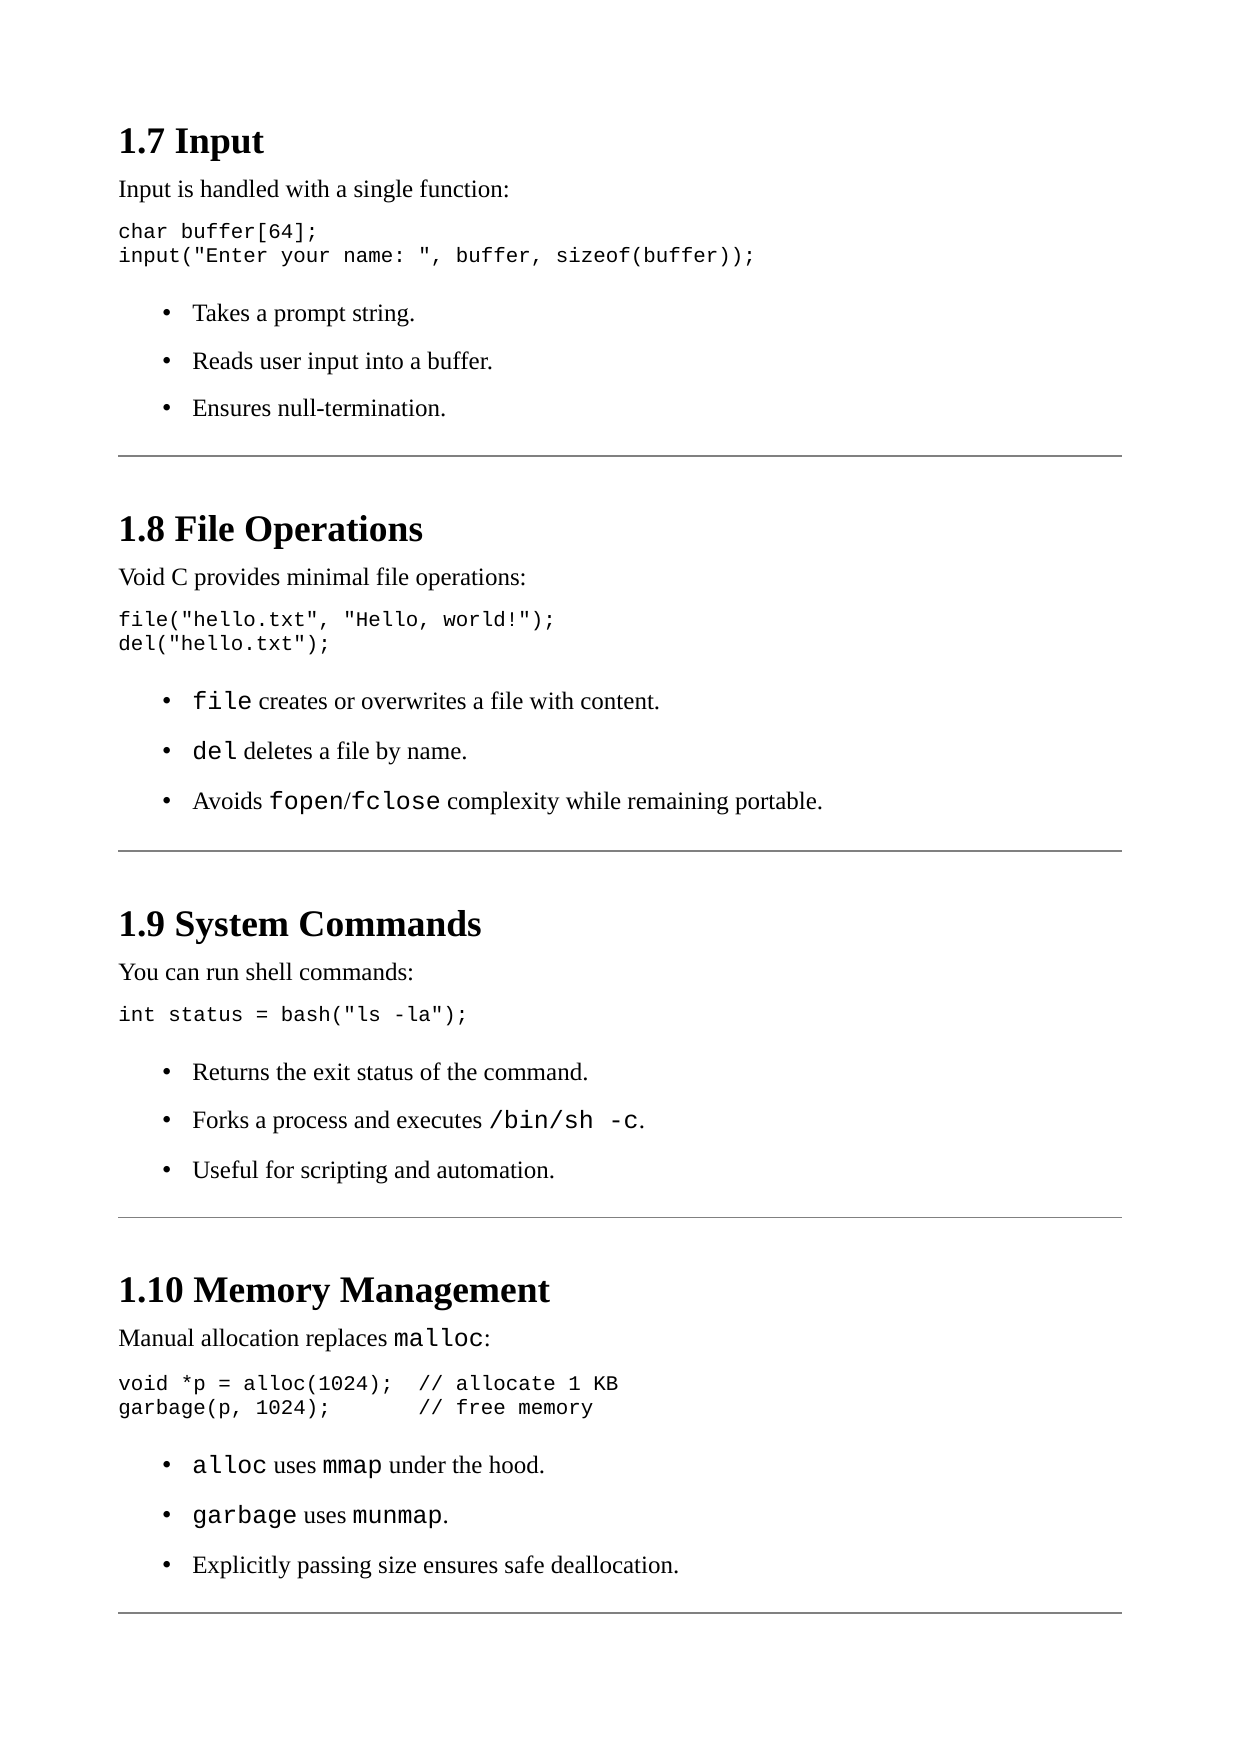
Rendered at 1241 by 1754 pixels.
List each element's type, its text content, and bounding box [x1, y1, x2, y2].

list Returns the exit status of the command. [162, 1057, 1122, 1086]
list Forks a process and executes /bin/sh -c. [162, 1105, 1122, 1136]
text Manual allocation replaces malloc: [118, 1323, 1122, 1354]
text Input is handled with a single function: [118, 174, 1122, 202]
list Avoids fopen/fclose complexity while remaining portable. [162, 786, 1122, 817]
text Void C provides minimal file operations: [118, 562, 1122, 590]
text garbage(p, 1024); // free memory [118, 1397, 1122, 1421]
list alloc uses mmap under the hood. [162, 1450, 1122, 1481]
list Reads user input into a buffer. [162, 346, 1122, 374]
text char buffer[64]; [118, 221, 1122, 245]
text input("Enter your name: ", buffer, sizeof(buffer)); [118, 245, 1122, 269]
text You can run shell commands: [118, 957, 1122, 986]
list file creates or overwrites a file with content. [162, 686, 1122, 717]
list Useful for scripting and automation. [162, 1155, 1122, 1184]
subtitle 1.9 System Commands [118, 901, 1122, 944]
text int status = bash("ls -la"); [118, 1004, 1122, 1028]
text file("hello.txt", "Hello, world!"); [118, 609, 1122, 633]
text void *p = alloc(1024); // allocate 1 KB [118, 1373, 1122, 1397]
subtitle 1.10 Memory Management [118, 1268, 1122, 1311]
list del deletes a file by name. [162, 736, 1122, 767]
subtitle 1.7 Input [118, 118, 1122, 161]
text del("hello.txt"); [118, 633, 1122, 657]
list garbage uses munmap. [162, 1500, 1122, 1531]
list Ensures null-termination. [162, 393, 1122, 422]
subtitle 1.8 File Operations [118, 506, 1122, 549]
list Explicitly passing size ensures safe deallocation. [162, 1550, 1122, 1579]
list Takes a prompt string. [162, 298, 1122, 327]
